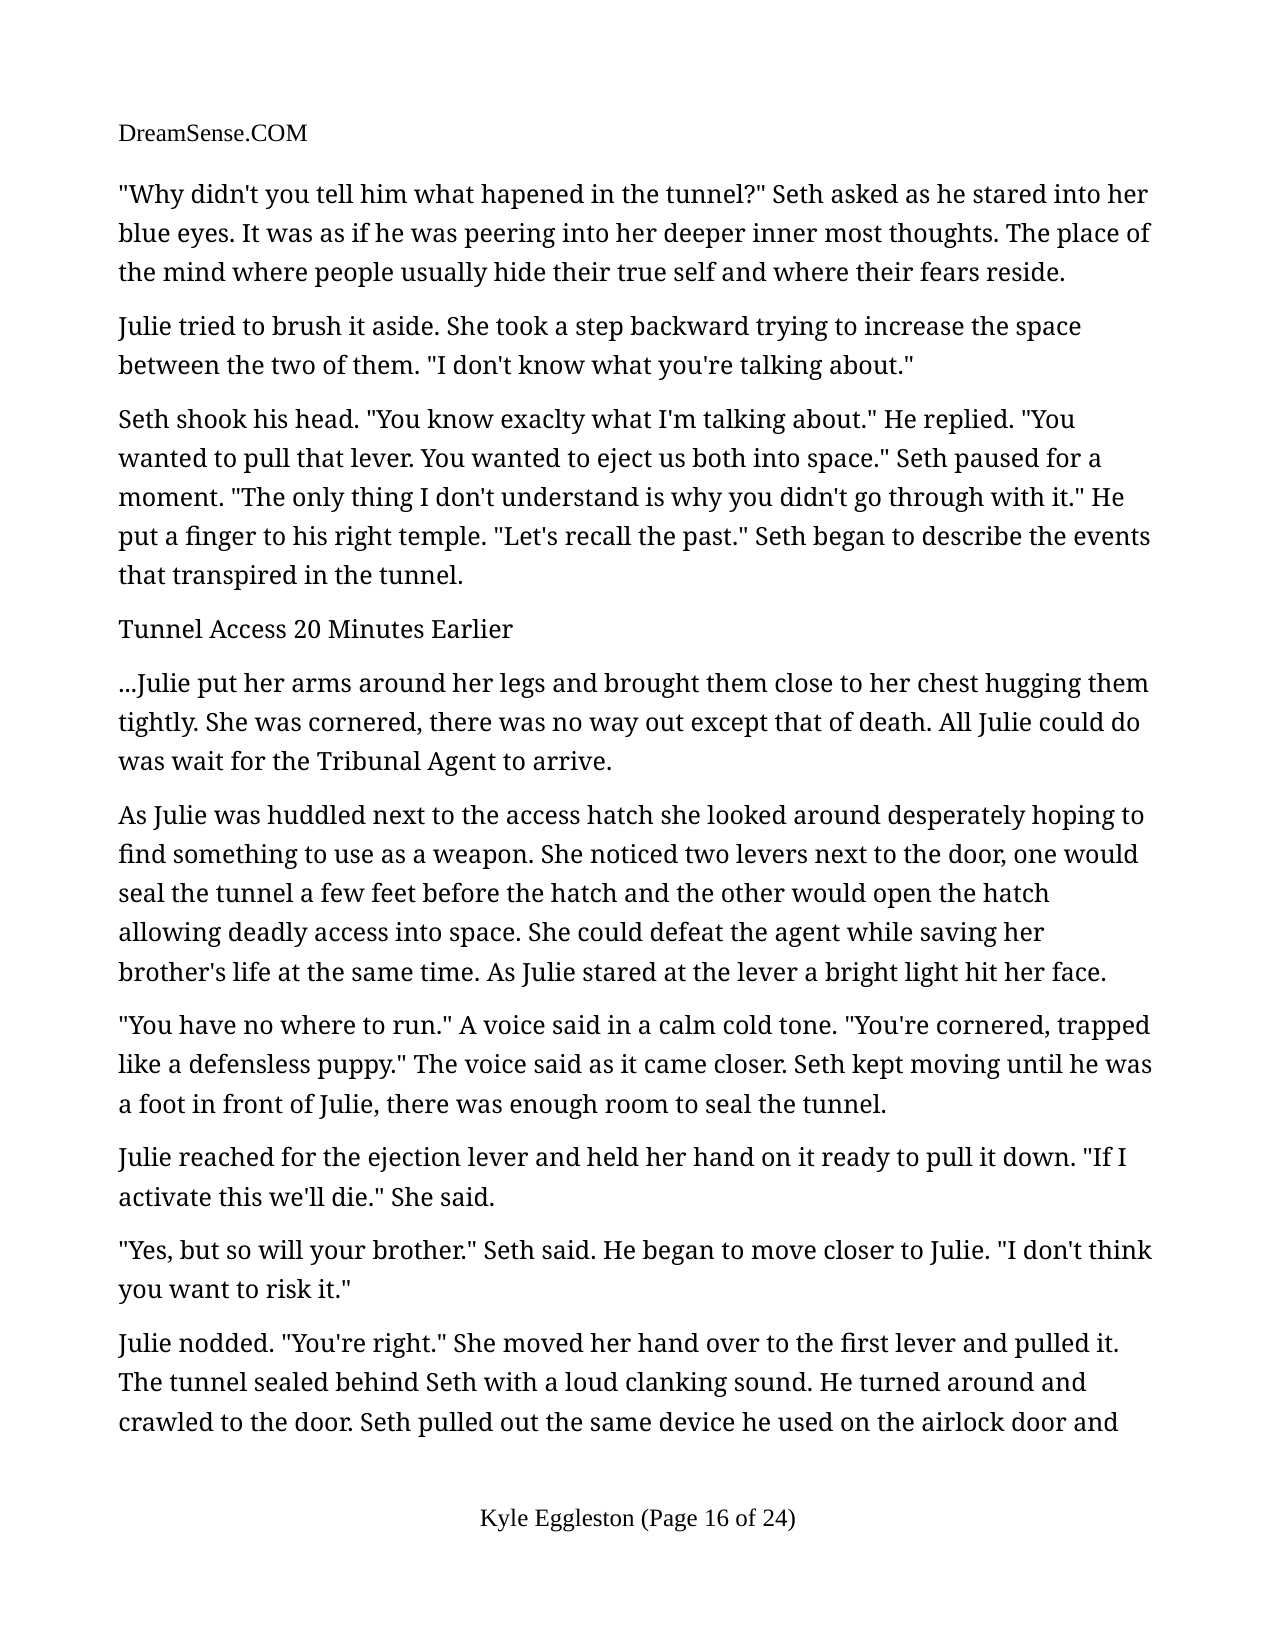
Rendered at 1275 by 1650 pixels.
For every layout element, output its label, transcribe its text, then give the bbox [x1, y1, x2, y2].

text ...Julie put her arms around her legs and brought them close to her chest hugging them tightly. She was cornered, there was no way out except that of death. All Julie could do was wait for the Tribunal Agent to arrive. [118, 666, 1157, 778]
text "Why didn't you tell him what hapened in the tunnel?" Seth asked as he stared into her blue eyes. It was as if he was peering into her deeper inner most thoughts. The place of the mind where people usually hide their true self and where their fears reside. [118, 176, 1157, 289]
text Tunnel Access 20 Minutes Earlier [118, 612, 1157, 646]
text Julie nodded. "You're right." She moved her hand over to the first lever and pulled it. The tunnel sealed behind Seth with a loud clanking sound. He turned around and crawled to the door. Seth pulled out the same device he used on the airlock door and [118, 1326, 1157, 1438]
text Julie reached for the ejection lever and held her hand on it ready to pull it down. "If I activate this we'll die." She said. [118, 1140, 1157, 1213]
text "Yes, but so will your brother." Seth said. He began to move closer to Julie. "I don't think you want to risk it." [118, 1233, 1157, 1306]
text Julie tried to brush it aside. She took a step backward trying to increase the space between the two of them. "I don't know what you're talking about." [118, 308, 1157, 382]
text As Julie was huddled next to the access hatch she looked around desperately hoping to find something to use as a weapon. She noticed two levers next to the door, one would seal the tunnel a few feet before the hatch and the other would open the hatch allowing deadly access into space. She could defeat the agent while saving her brother's life at the same time. As Julie stared at the lever a bright light hit her face. [118, 798, 1157, 988]
text Seth shook his head. "You know exaclty what I'm talking about." He replied. "You wanted to pull that lever. You wanted to eject us both into space." Seth paused for a moment. "The only thing I don't understand is why you didn't go through with it." He put a finger to his right temple. "Let's recall the past." Seth began to describe the events that transpired in the tunnel. [118, 401, 1157, 592]
text "You have no where to run." A voice said in a calm cold tone. "You're cornered, trapped like a defensless puppy." The voice said as it came closer. Seth kept moving until he was a foot in front of Julie, there was enough room to seal the tunnel. [118, 1008, 1157, 1120]
